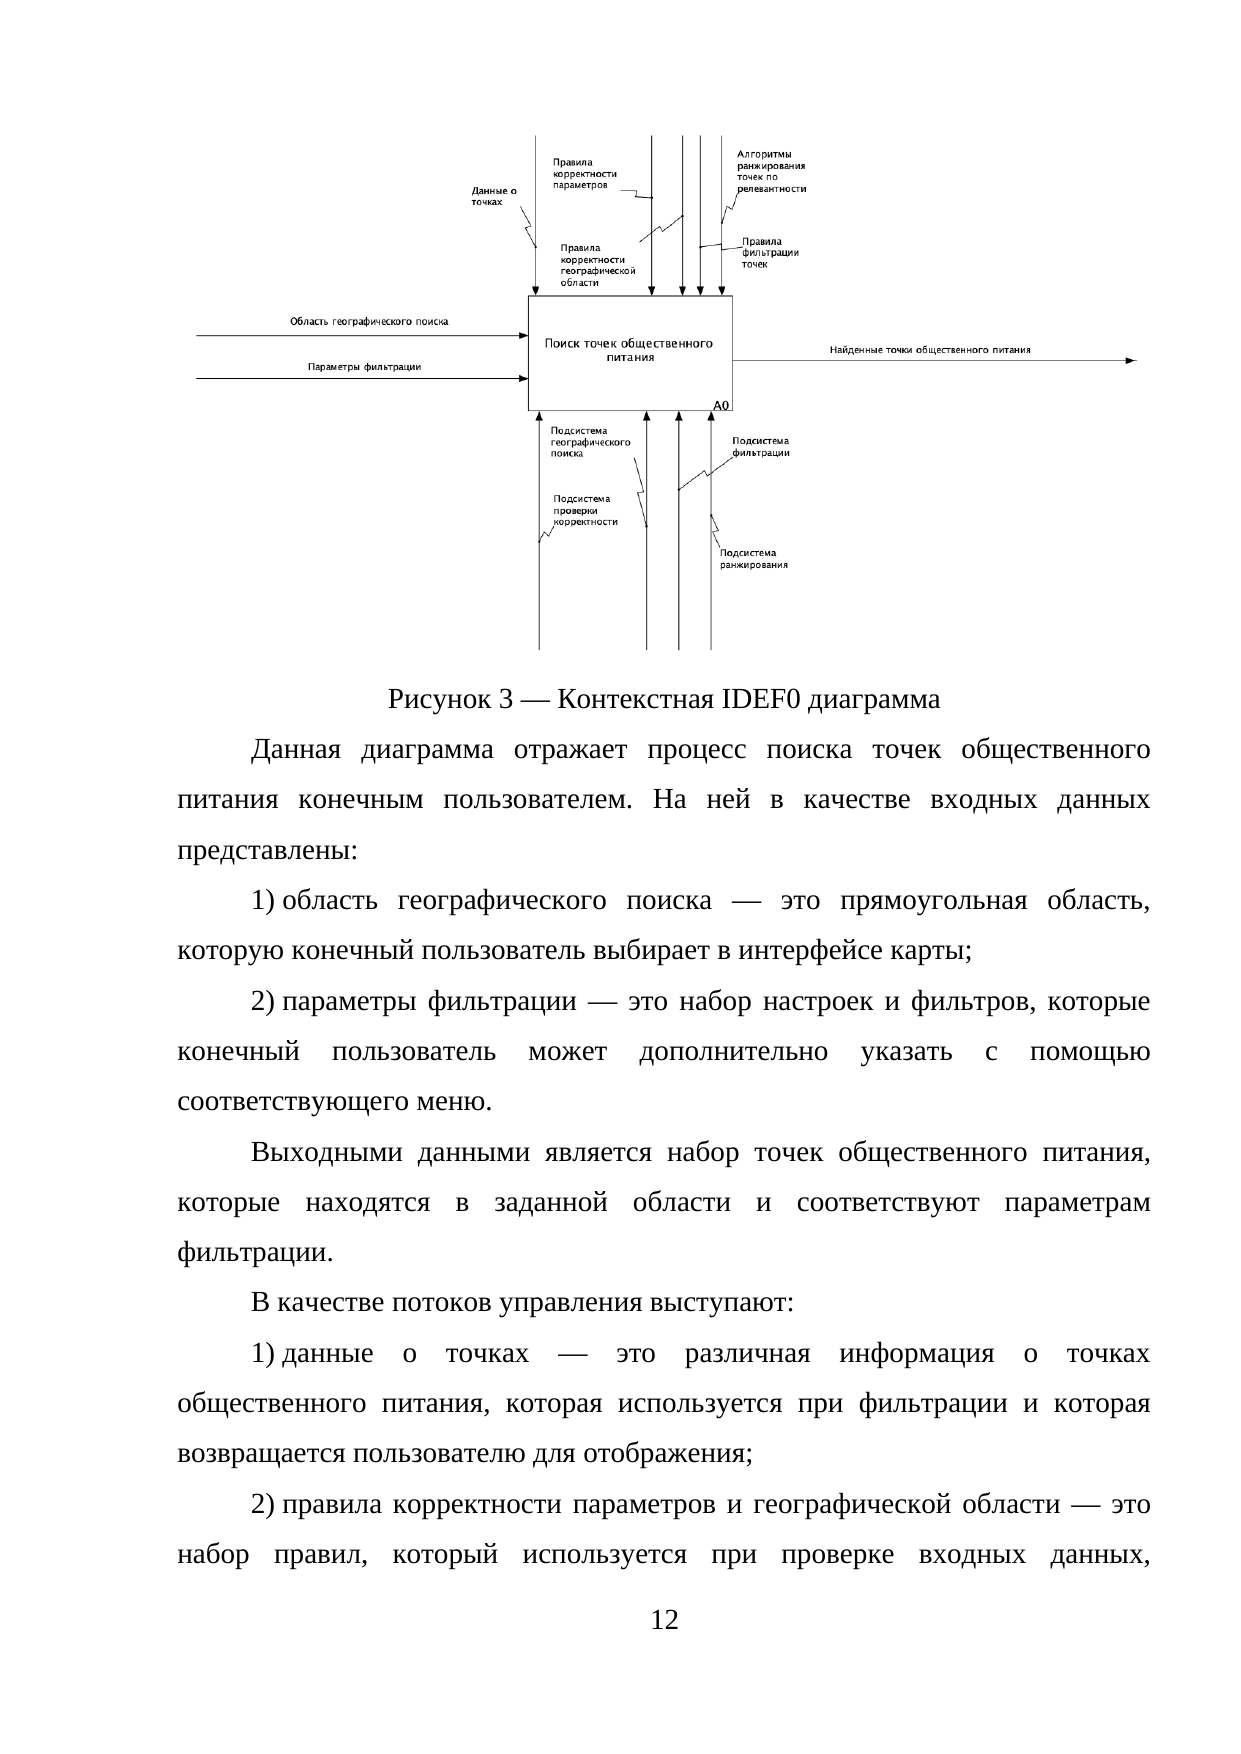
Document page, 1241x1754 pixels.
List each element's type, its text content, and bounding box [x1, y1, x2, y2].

picture [191, 130, 1137, 652]
list параметры фильтрации — это набор настроек и фильтров, которые конечный пользователь может дополнительно указать с помощью соответствующего меню. [177, 983, 1152, 1117]
text Данная диаграмма отражает процесс поиска точек общественного питания конечным пользователем. На ней в качестве входных данных представлены: [177, 731, 1152, 865]
text В качестве потоков управления выступают: [177, 1284, 1152, 1318]
list данные о точках — это различная информация о точках общественного питания, которая используется при фильтрации и которая возвращается пользователю для отображения; [177, 1335, 1152, 1469]
list область географического поиска — это прямоугольная область, которую конечный пользователь выбирает в интерфейсе карты; [177, 882, 1152, 966]
text Рисунок 3 — Контекстная IDEF0 диаграмма [177, 131, 1152, 714]
list правила корректности параметров и географической области — это набор правил, который используется при проверке входных данных, [177, 1486, 1152, 1570]
text Выходными данными является набор точек общественного питания, которые находятся в заданной области и соответствуют параметрам фильтрации. [177, 1134, 1152, 1268]
